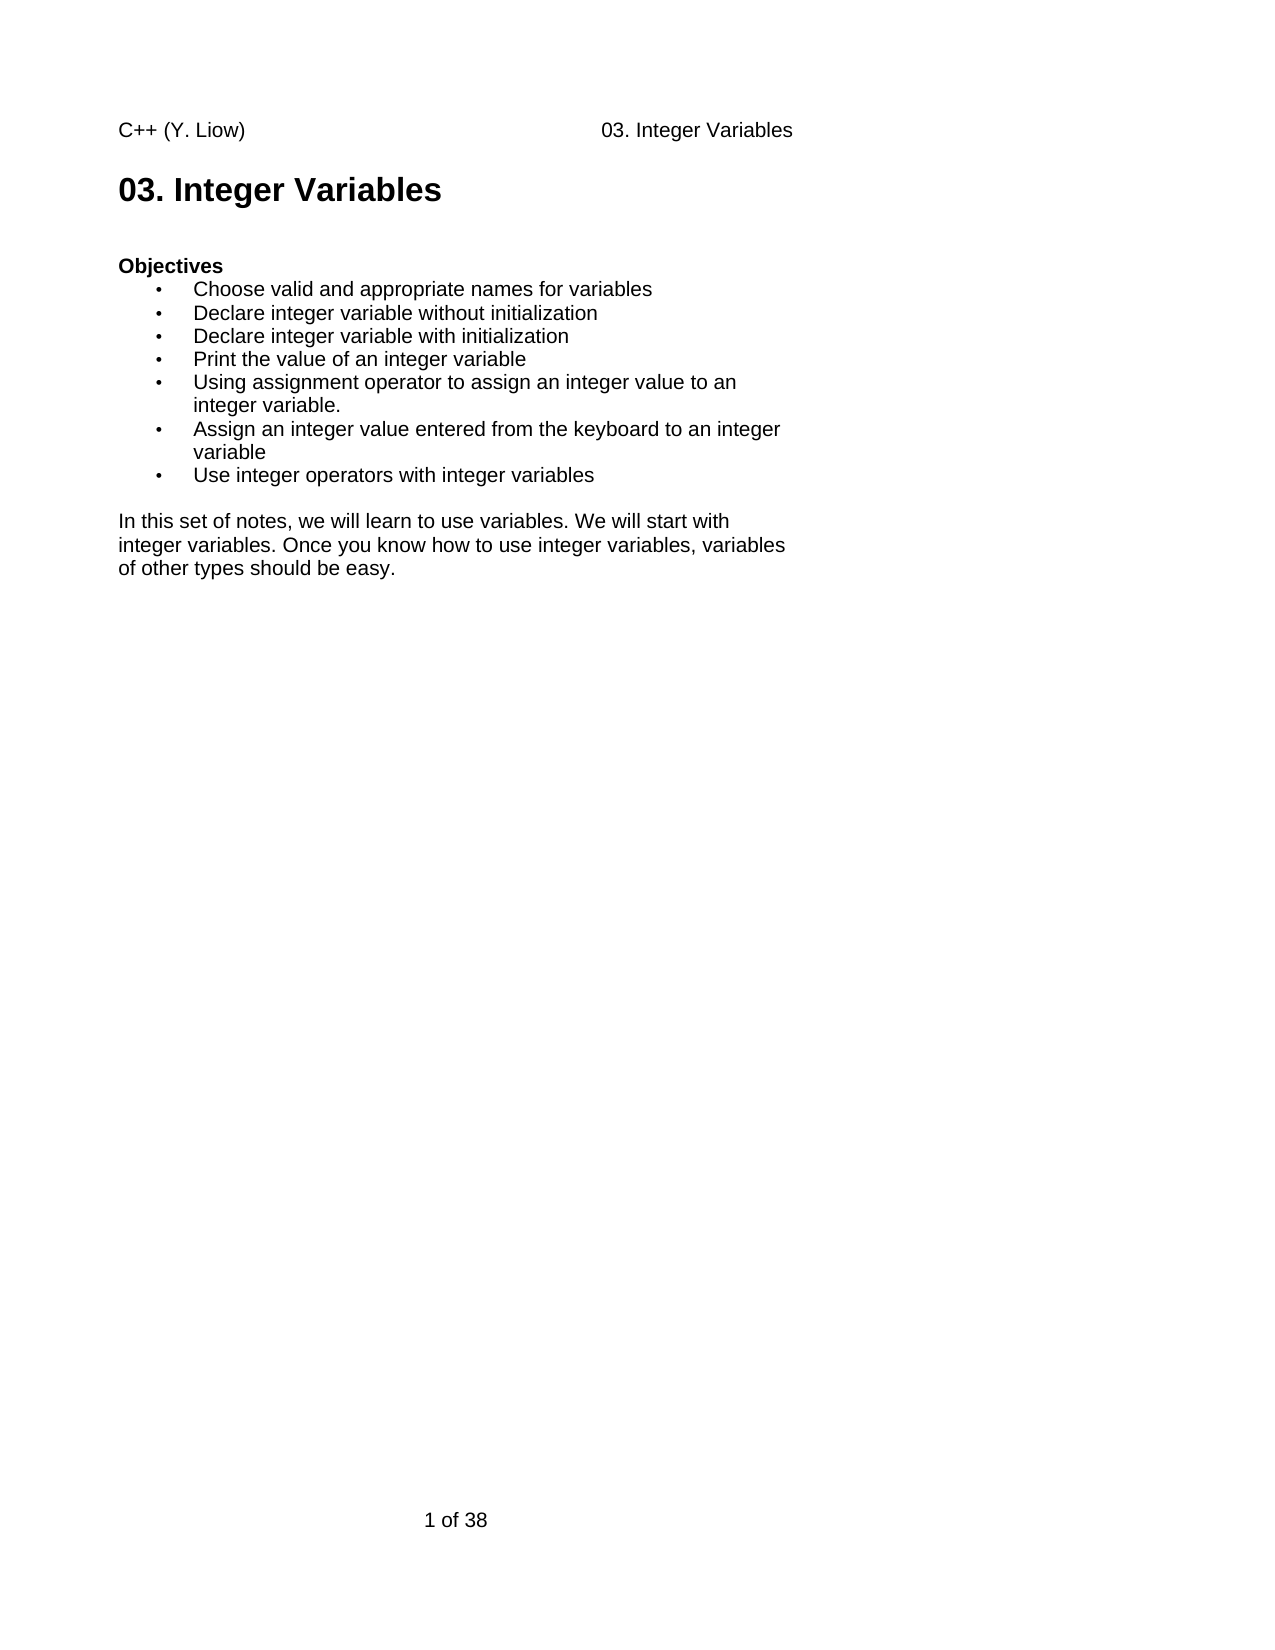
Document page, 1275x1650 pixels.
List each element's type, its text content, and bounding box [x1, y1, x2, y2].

list Print the value of an integer variable [156, 347, 793, 371]
text In this set of notes, we will learn to use variables. We will start with integer variables. Once you know how to use integer variables, variables of other types should be easy. [118, 510, 793, 580]
list Using assignment operator to assign an integer value to an integer variable. [156, 371, 793, 417]
text Objectives [118, 254, 793, 278]
list Use integer operators with integer variables [156, 464, 793, 487]
list Assign an integer value entered from the keyboard to an integer variable [156, 417, 793, 464]
list Declare integer variable with initialization [156, 324, 793, 347]
list Declare integer variable without initialization [156, 301, 793, 324]
list Choose valid and appropriate names for variables [156, 278, 793, 301]
text 03. Integer Variables [118, 171, 793, 208]
